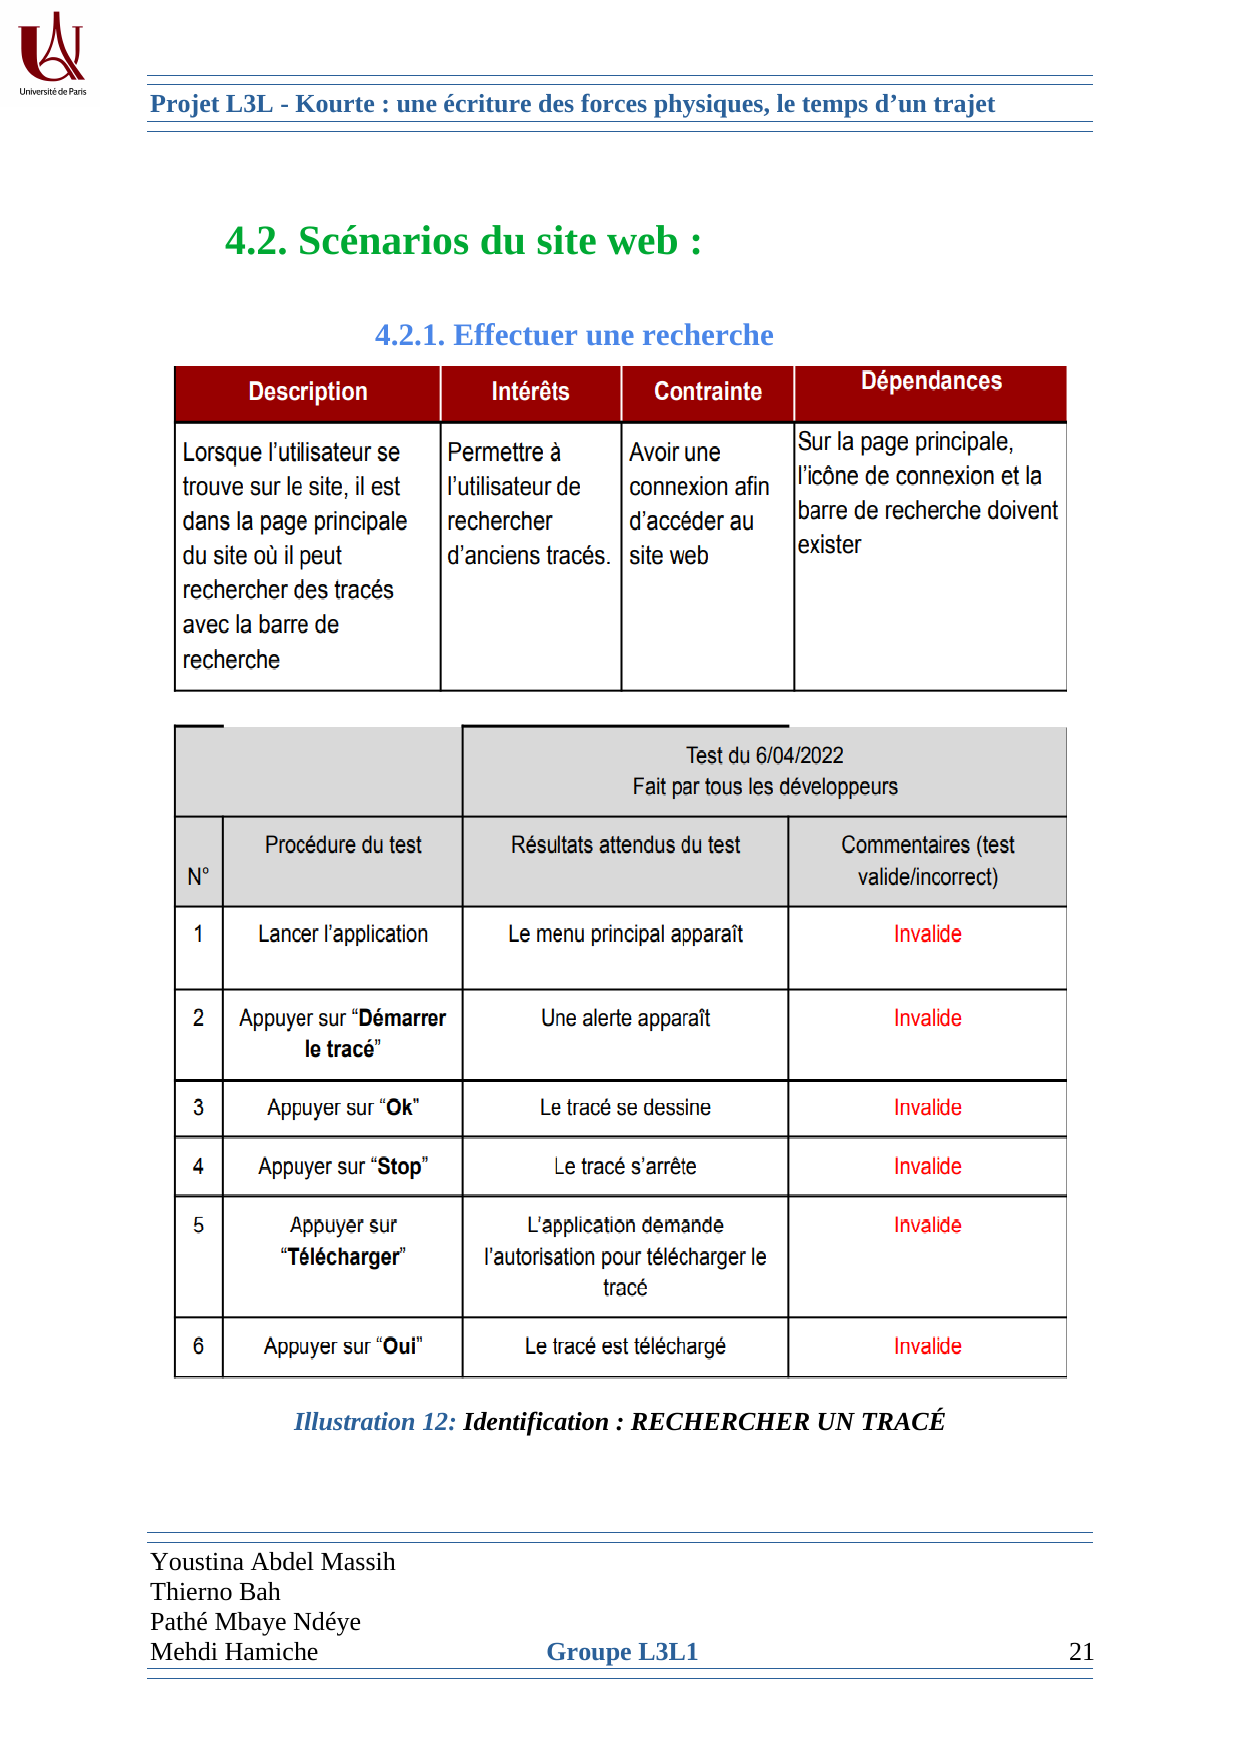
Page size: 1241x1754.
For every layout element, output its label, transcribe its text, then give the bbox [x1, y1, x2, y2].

text Illustration 12: Identification : RECHERCHER UN TRACÉ [169, 366, 1071, 1436]
subtitle 4.2.1. Effectuer une recherche [300, 316, 1090, 352]
picture [0, 0, 101, 107]
subtitle 4.2. Scénarios du site web : [150, 215, 1090, 263]
picture [173, 366, 1067, 1379]
